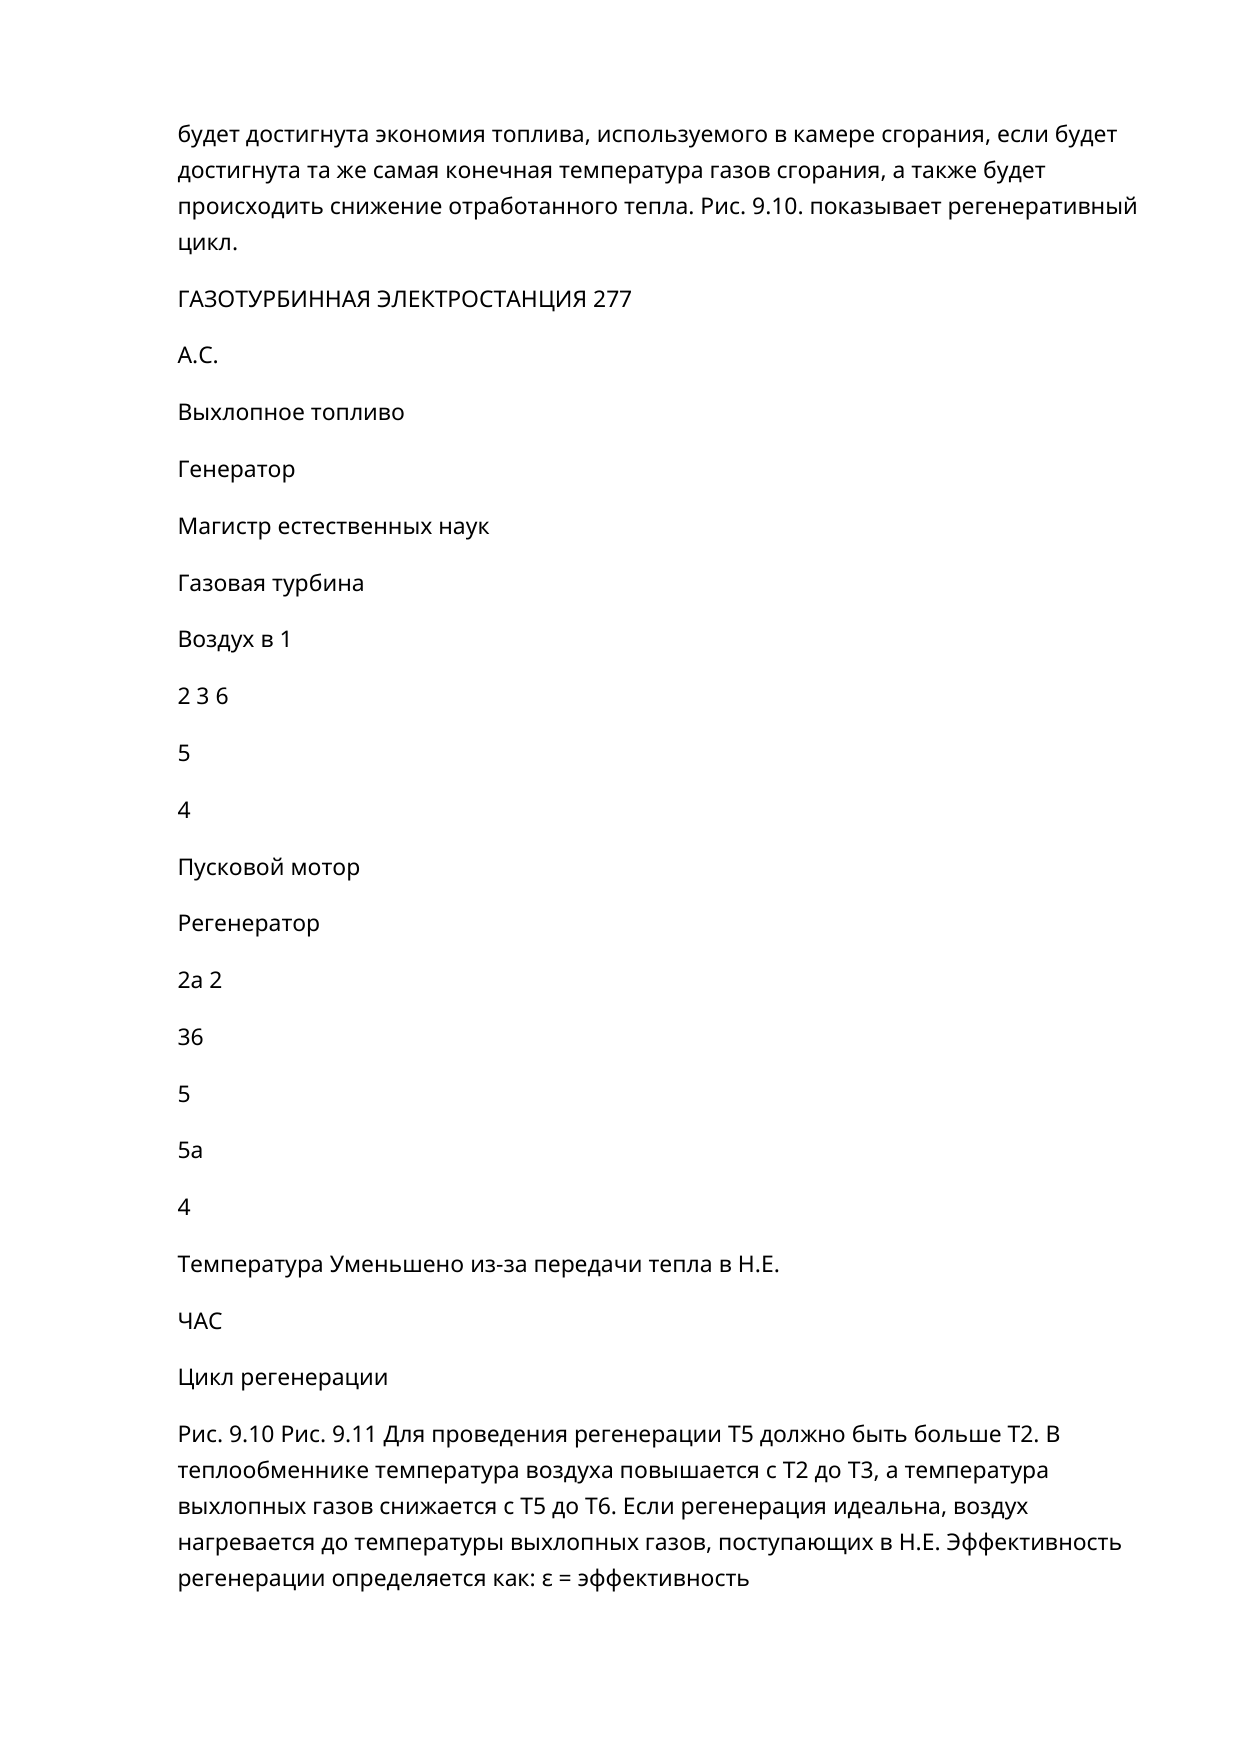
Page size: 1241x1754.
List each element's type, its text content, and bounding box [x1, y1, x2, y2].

text 2а 2 [177, 964, 1152, 995]
text Газовая турбина [177, 567, 1152, 598]
text 5 [177, 737, 1152, 768]
text Регенератор [177, 907, 1152, 938]
text Выхлопное топливо [177, 396, 1152, 427]
text 2 3 6 [177, 680, 1152, 711]
text Рис. 9.10 Рис. 9.11 Для проведения регенерации Т5 должно быть больше Т2. В теплообменнике температура воздуха повышается с Т2 до Т3, а температура выхлопных газов снижается с Т5 до Т6. Если регенерация идеальна, воздух нагревается до температуры выхлопных газов, поступающих в H.E. Эффективность регенерации определяется как: ε = эффективность [177, 1418, 1152, 1593]
text ГАЗОТУРБИННАЯ ЭЛЕКТРОСТАНЦИЯ 277 [177, 283, 1152, 314]
text Цикл регенерации [177, 1361, 1152, 1393]
text 4 [177, 794, 1152, 825]
text Генератор [177, 453, 1152, 484]
text будет достигнута экономия топлива, используемого в камере сгорания, если будет достигнута та же самая конечная температура газов сгорания, а также будет происходить снижение отработанного тепла. Рис. 9.10. показывает регенеративный цикл. [177, 118, 1152, 257]
text 5 [177, 1077, 1152, 1109]
text Температура Уменьшено из-за передачи тепла в H.E. [177, 1248, 1152, 1279]
text 36 [177, 1021, 1152, 1052]
text A.C. [177, 339, 1152, 371]
text 5a [177, 1134, 1152, 1166]
text ЧАС [177, 1304, 1152, 1336]
text Пусковой мотор [177, 850, 1152, 882]
text Магистр естественных наук [177, 510, 1152, 541]
text 4 [177, 1191, 1152, 1222]
text Воздух в 1 [177, 623, 1152, 654]
